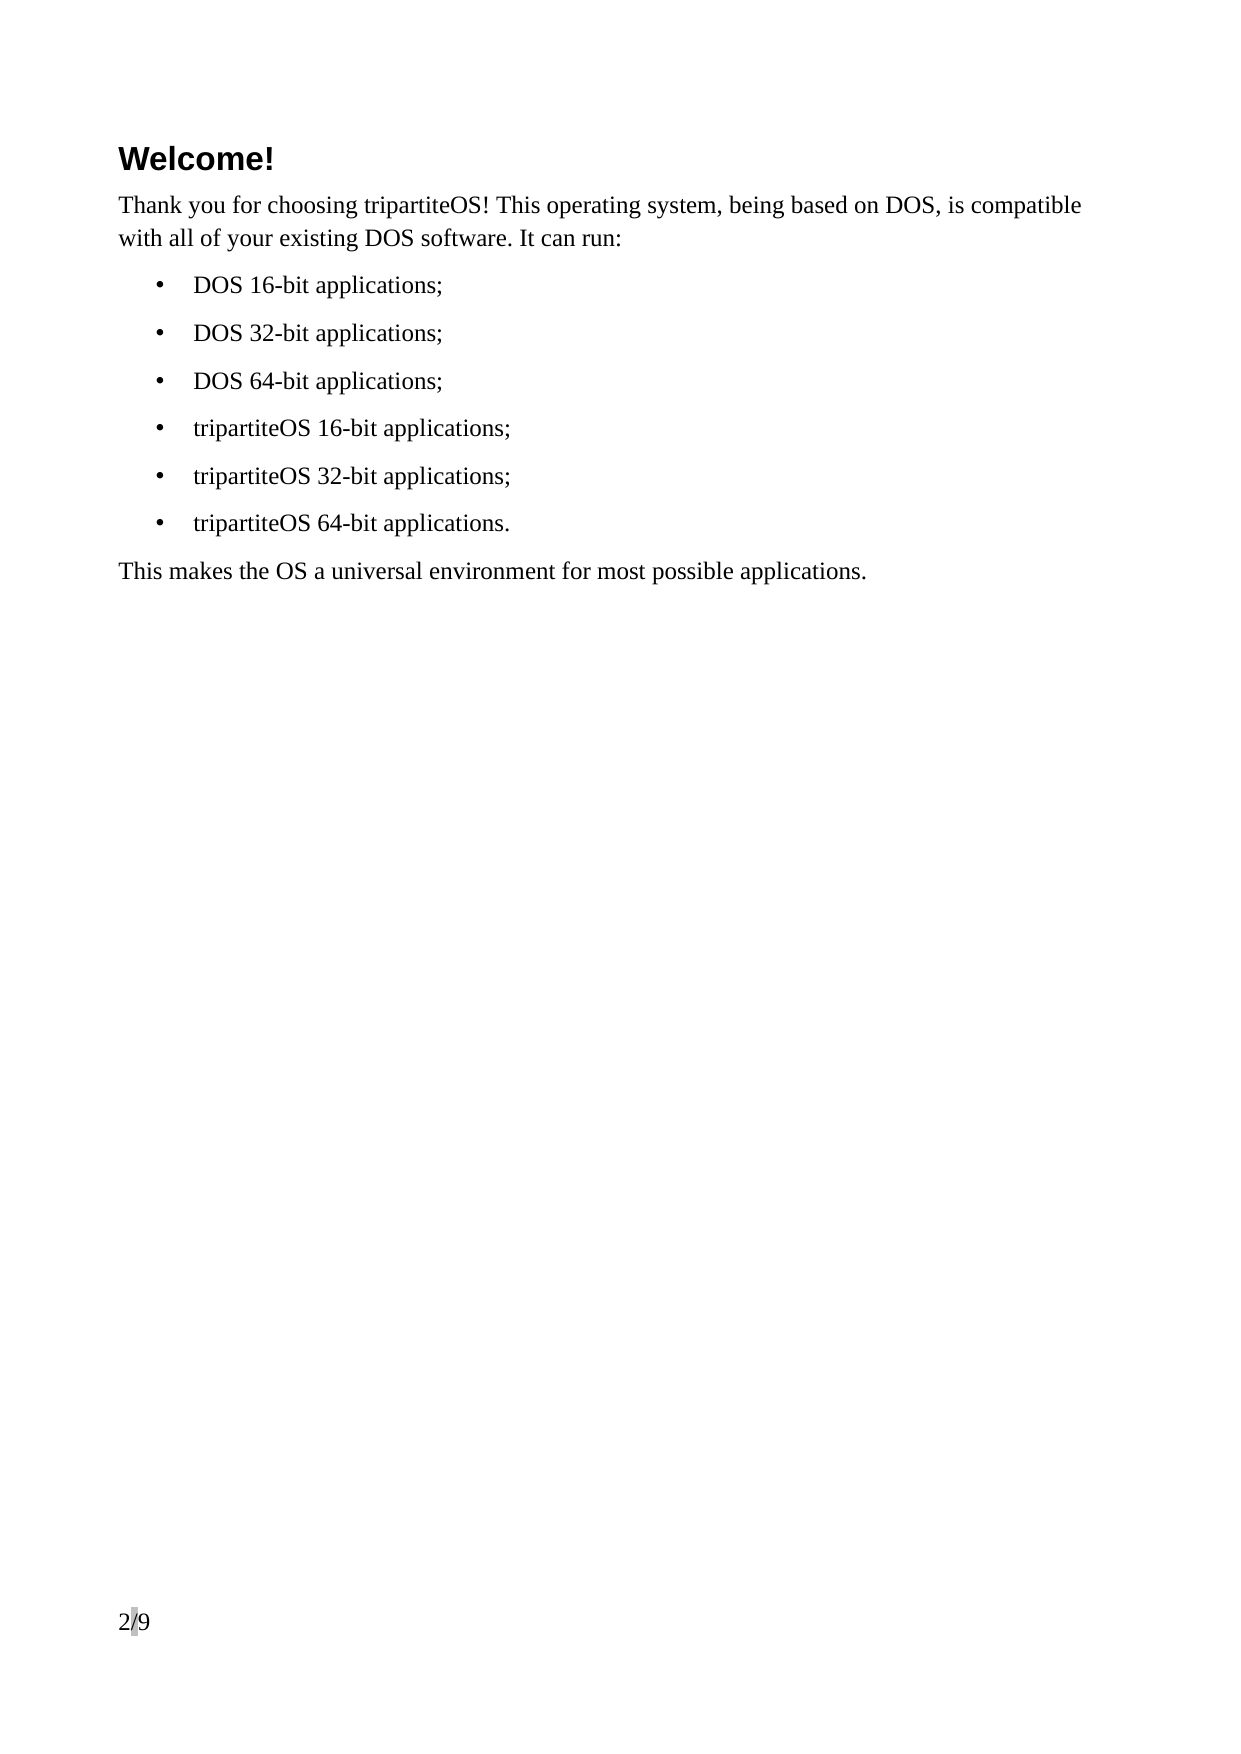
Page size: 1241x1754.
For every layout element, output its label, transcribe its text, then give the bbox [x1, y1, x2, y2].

text Thank you for choosing tripartiteOS! This operating system, being based on DOS, is compatible with all of your existing DOS software. It can run: [118, 190, 1122, 252]
list DOS 64-bit applications; [156, 366, 1122, 394]
list DOS 16-bit applications; [156, 271, 1122, 299]
subtitle Welcome! [118, 139, 1122, 177]
text This makes the OS a universal environment for most possible applications. [118, 556, 1122, 585]
list tripartiteOS 32-bit applications; [156, 461, 1122, 490]
list tripartiteOS 64-bit applications. [156, 508, 1122, 537]
list tripartiteOS 16-bit applications; [156, 413, 1122, 442]
list DOS 32-bit applications; [156, 318, 1122, 347]
